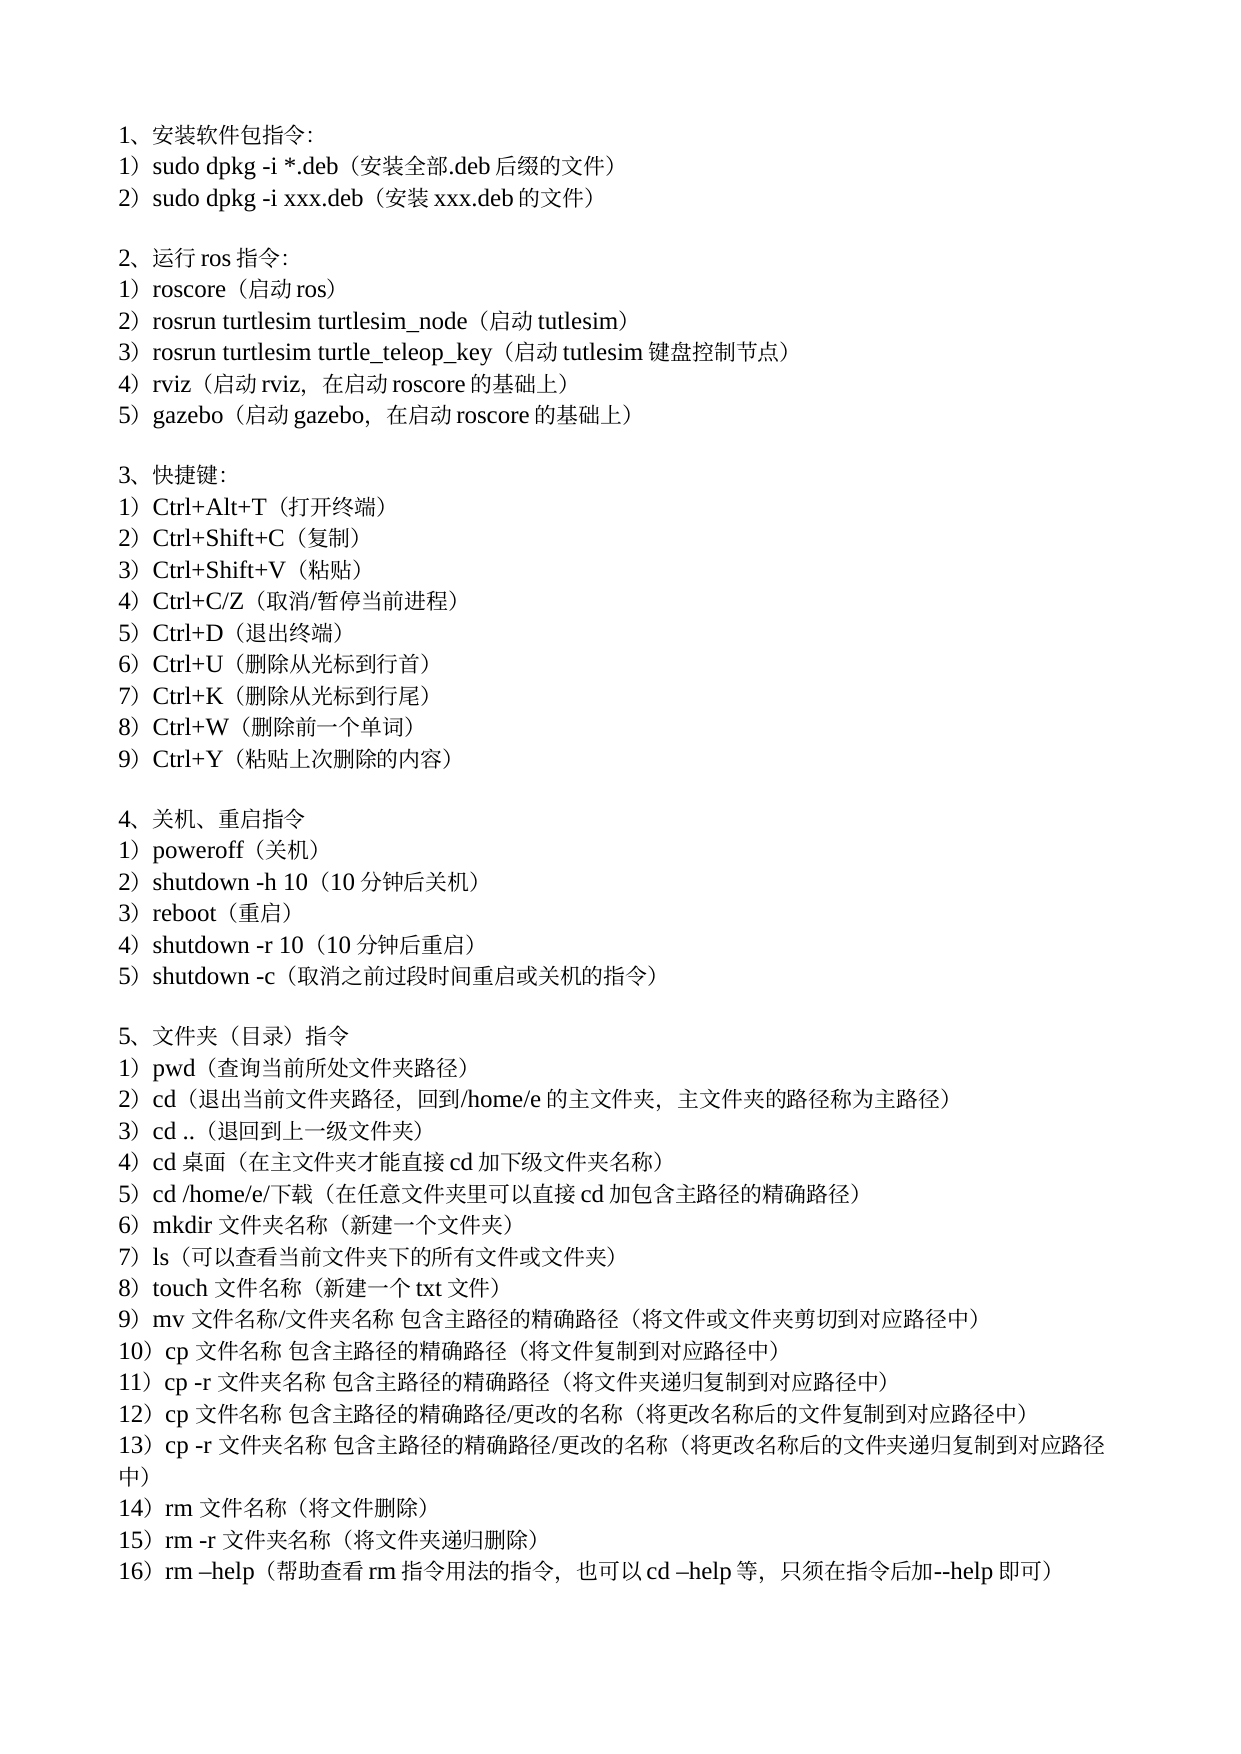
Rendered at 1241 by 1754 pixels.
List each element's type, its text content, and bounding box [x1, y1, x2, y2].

text 5）shutdown -c（取消之前过段时间重启或关机的指令） [118, 959, 1122, 991]
text 2）rosrun turtlesim turtlesim_node（启动tutlesim） [118, 304, 1122, 336]
text 8）Ctrl+W（删除前一个单词） [118, 710, 1122, 742]
text 14）rm 文件名称（将文件删除） [118, 1491, 1122, 1523]
text 1）Ctrl+Alt+T（打开终端） [118, 490, 1122, 522]
text 4）Ctrl+C/Z（取消/暂停当前进程） [118, 584, 1122, 616]
text 2）Ctrl+Shift+C（复制） [118, 522, 1122, 553]
text 2）shutdown -h 10（10分钟后关机） [118, 865, 1122, 896]
text 16）rm –help（帮助查看rm指令用法的指令，也可以cd –help等，只须在指令后加--help即可） [118, 1554, 1122, 1586]
text 13）cp -r 文件夹名称 包含主路径的精确路径/更改的名称（将更改名称后的文件夹递归复制到对应路径中） [118, 1428, 1122, 1491]
text 10）cp 文件名称 包含主路径的精确路径（将文件复制到对应路径中） [118, 1334, 1122, 1366]
text 4、关机、重启指令 [118, 802, 1122, 833]
text 8）touch 文件名称（新建一个txt文件） [118, 1271, 1122, 1303]
text 3）cd ..（退回到上一级文件夹） [118, 1114, 1122, 1145]
text 3、快捷键： [118, 459, 1122, 490]
text 9）Ctrl+Y（粘贴上次删除的内容） [118, 742, 1122, 773]
text 4）shutdown -r 10（10分钟后重启） [118, 928, 1122, 959]
text 2）sudo dpkg -i xxx.deb（安装xxx.deb的文件） [118, 181, 1122, 212]
text 11）cp -r 文件夹名称 包含主路径的精确路径（将文件夹递归复制到对应路径中） [118, 1366, 1122, 1397]
text 6）mkdir 文件夹名称（新建一个文件夹） [118, 1208, 1122, 1240]
text 3）rosrun turtlesim turtle_teleop_key（启动tutlesim键盘控制节点） [118, 336, 1122, 367]
text 1、安装软件包指令： [118, 118, 1122, 149]
text 1）roscore（启动ros） [118, 273, 1122, 304]
text 1）pwd（查询当前所处文件夹路径） [118, 1051, 1122, 1082]
text 4）cd 桌面（在主文件夹才能直接cd加下级文件夹名称） [118, 1145, 1122, 1177]
text 3）Ctrl+Shift+V（粘贴） [118, 553, 1122, 584]
text 12）cp 文件名称 包含主路径的精确路径/更改的名称（将更改名称后的文件复制到对应路径中） [118, 1397, 1122, 1428]
text 2）cd（退出当前文件夹路径，回到/home/e的主文件夹，主文件夹的路径称为主路径） [118, 1082, 1122, 1114]
text 4）rviz（启动rviz，在启动roscore的基础上） [118, 367, 1122, 398]
text 5、文件夹（目录）指令 [118, 1019, 1122, 1051]
text 15）rm -r 文件夹名称（将文件夹递归删除） [118, 1523, 1122, 1554]
text 2、运行ros指令： [118, 241, 1122, 273]
text 6）Ctrl+U（删除从光标到行首） [118, 647, 1122, 679]
text 5）cd /home/e/下载（在任意文件夹里可以直接cd加包含主路径的精确路径） [118, 1177, 1122, 1208]
text 1）poweroff（关机） [118, 833, 1122, 865]
text 5）Ctrl+D（退出终端） [118, 616, 1122, 647]
text 3）reboot（重启） [118, 896, 1122, 928]
text 5）gazebo（启动gazebo，在启动roscore的基础上） [118, 398, 1122, 430]
text 1）sudo dpkg -i *.deb（安装全部.deb后缀的文件） [118, 149, 1122, 181]
text 7）Ctrl+K（删除从光标到行尾） [118, 679, 1122, 710]
text 9）mv 文件名称/文件夹名称 包含主路径的精确路径（将文件或文件夹剪切到对应路径中） [118, 1303, 1122, 1334]
text 7）ls（可以查看当前文件夹下的所有文件或文件夹） [118, 1240, 1122, 1271]
